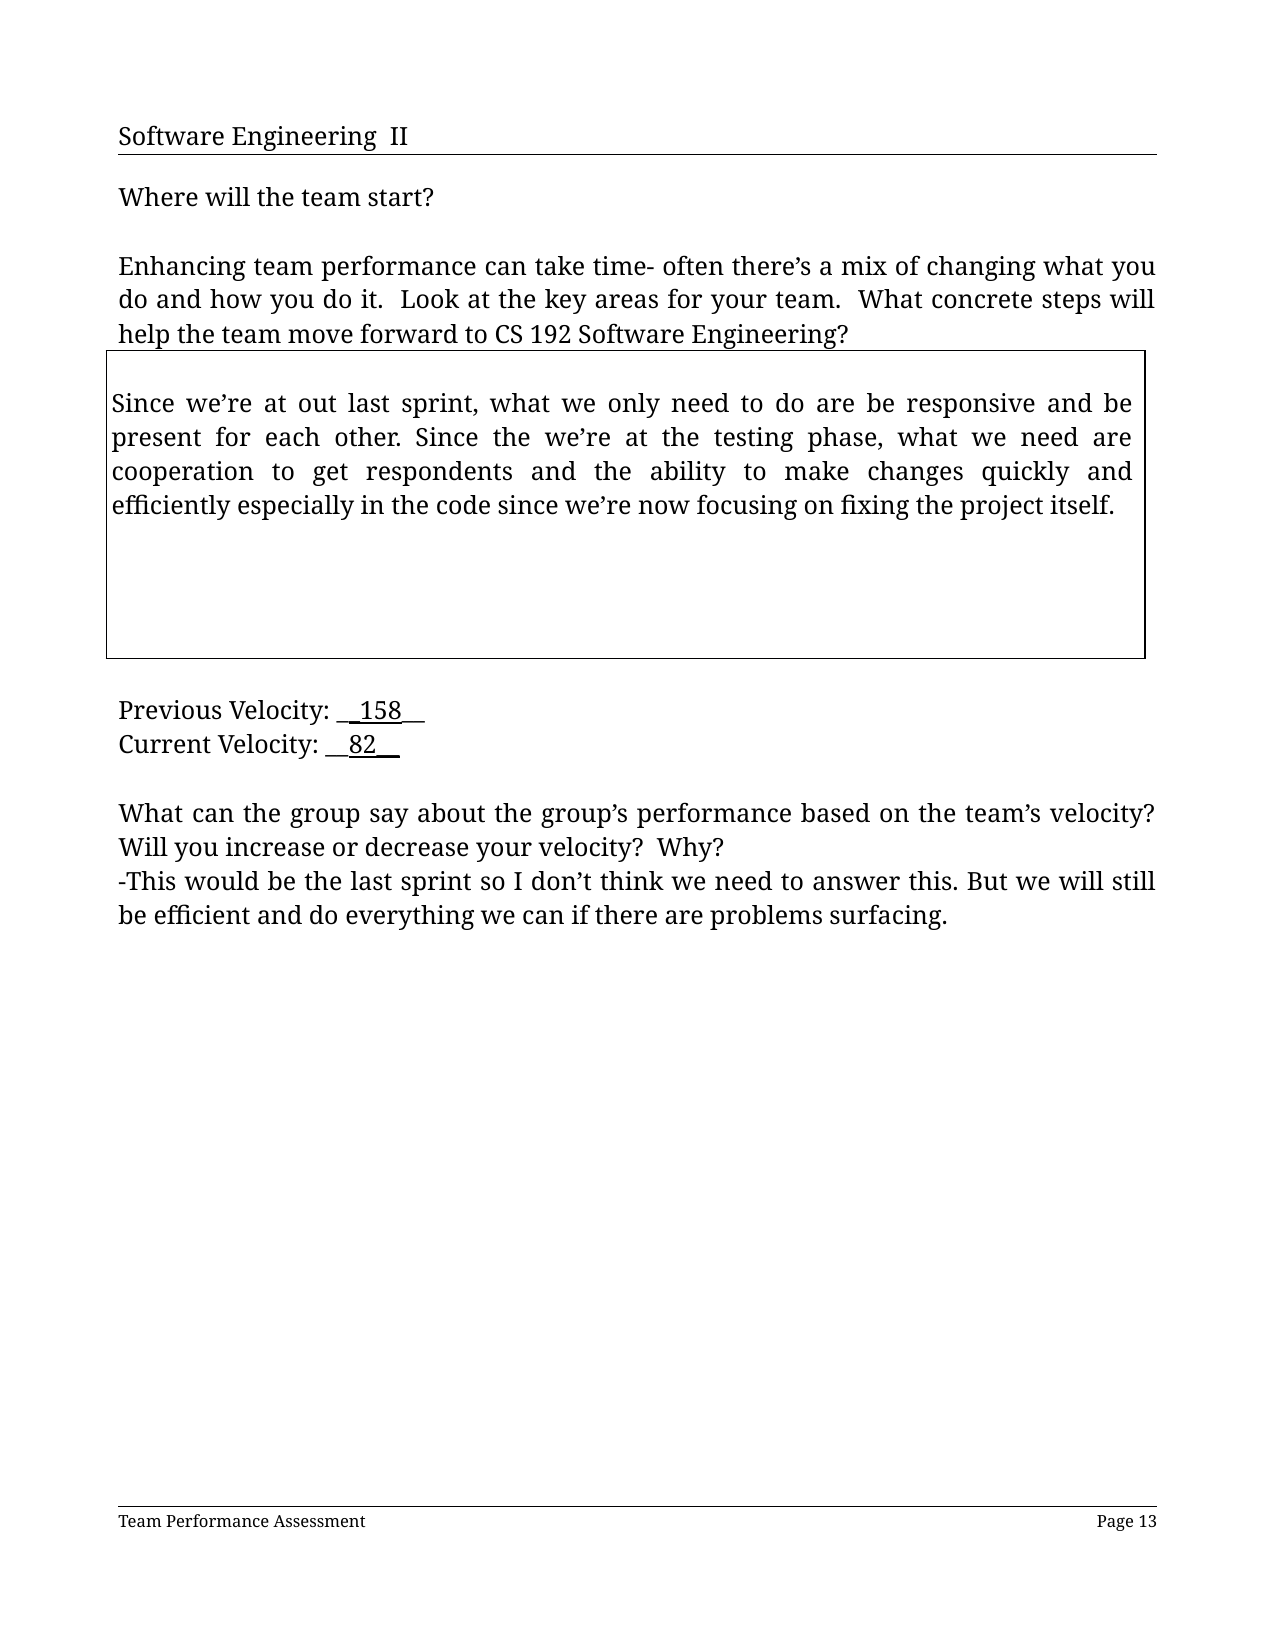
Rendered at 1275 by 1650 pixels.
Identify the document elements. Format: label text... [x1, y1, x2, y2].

text What can the group say about the group’s performance based on the team’s velocity? Will you increase or decrease your velocity? Why? [118, 795, 1157, 863]
table_header Since we’re at out last sprint, what we only need to do are be responsive and be present for each other. Since the we’re at the testing phase, what we need are cooperation to get respondents and the ability to make changes quickly and efficiently especially in the code since we’re now focusing on fixing the project itself. [107, 351, 1144, 658]
text Current Velocity: __82__ [118, 727, 1157, 761]
text Where will the team start? [118, 180, 1157, 214]
text -This would be the last sprint so I don’t think we need to answer this. But we will still be efficient and do everything we can if there are problems surfacing. [118, 863, 1157, 931]
text Previous Velocity: __158__ [118, 693, 1157, 727]
text Enhancing team performance can take time- often there’s a mix of changing what you do and how you do it. Look at the key areas for your team. What concrete steps will help the team move forward to CS 192 Software Engineering? [118, 248, 1157, 350]
